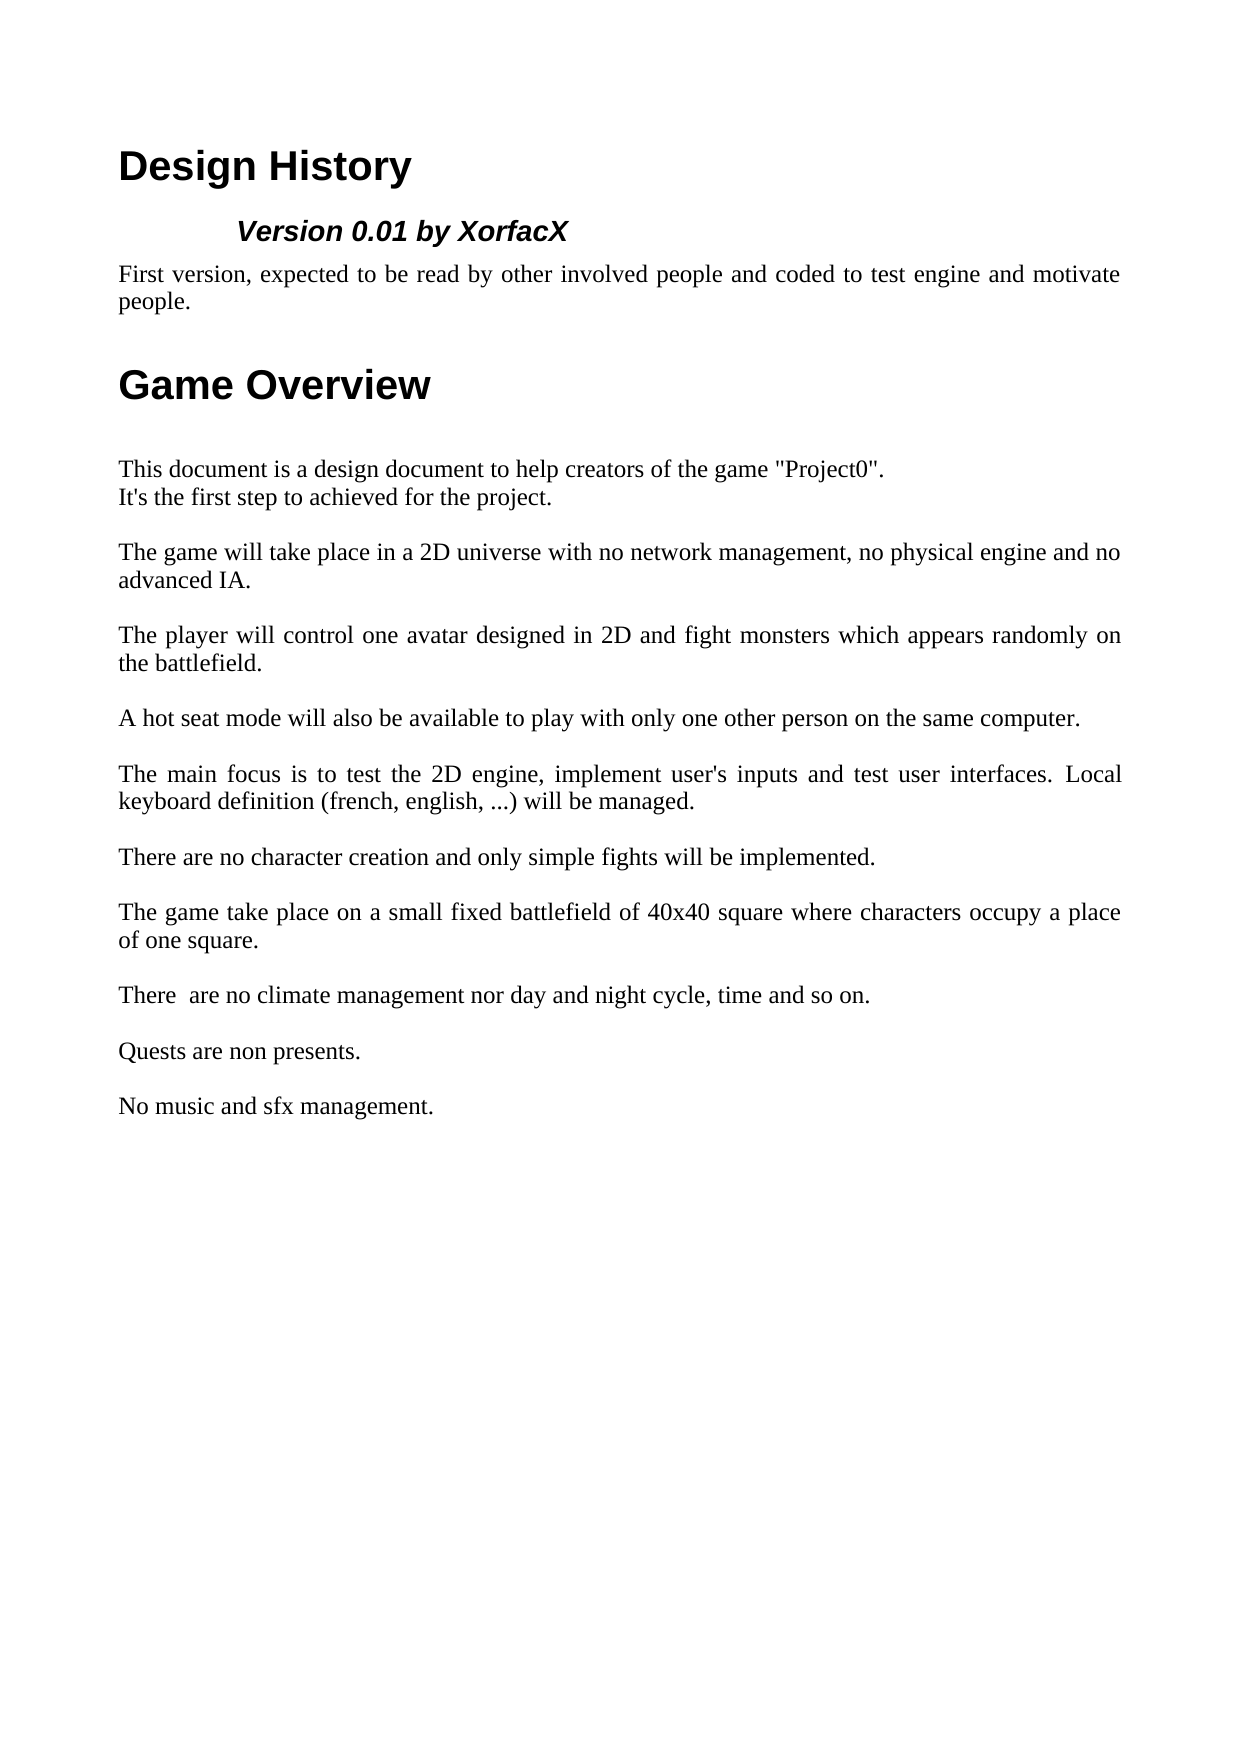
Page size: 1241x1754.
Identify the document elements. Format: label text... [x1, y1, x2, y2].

text There are no climate management nor day and night cycle, time and so on. [118, 981, 1122, 1009]
text Game Overview [118, 362, 1122, 408]
text There are no character creation and only simple fights will be implemented. [118, 843, 1122, 871]
text The player will control one avatar designed in 2D and fight monsters which appears randomly on the battlefield. [118, 621, 1122, 677]
text This document is a design document to help creators of the game "Project0". [118, 455, 1122, 483]
text No music and sfx management. [118, 1092, 1122, 1120]
text Quests are non presents. [118, 1037, 1122, 1064]
text First version, expected to be read by other involved people and coded to test engine and motivate people. [118, 260, 1122, 315]
subtitle Version 0.01 by XorfacX [236, 215, 1122, 247]
text The main focus is to test the 2D engine, implement user's inputs and test user interfaces. Local keyboard definition (french, english, ...) will be managed. [118, 760, 1122, 815]
text The game will take place in a 2D universe with no network management, no physical engine and no advanced IA. [118, 538, 1122, 593]
text It's the first step to achieved for the project. [118, 483, 1122, 510]
subtitle Design History [118, 143, 1122, 190]
text The game take place on a small fixed battlefield of 40x40 square where characters occupy a place of one square. [118, 898, 1122, 954]
text A hot seat mode will also be available to play with only one other person on the same computer. [118, 704, 1122, 732]
